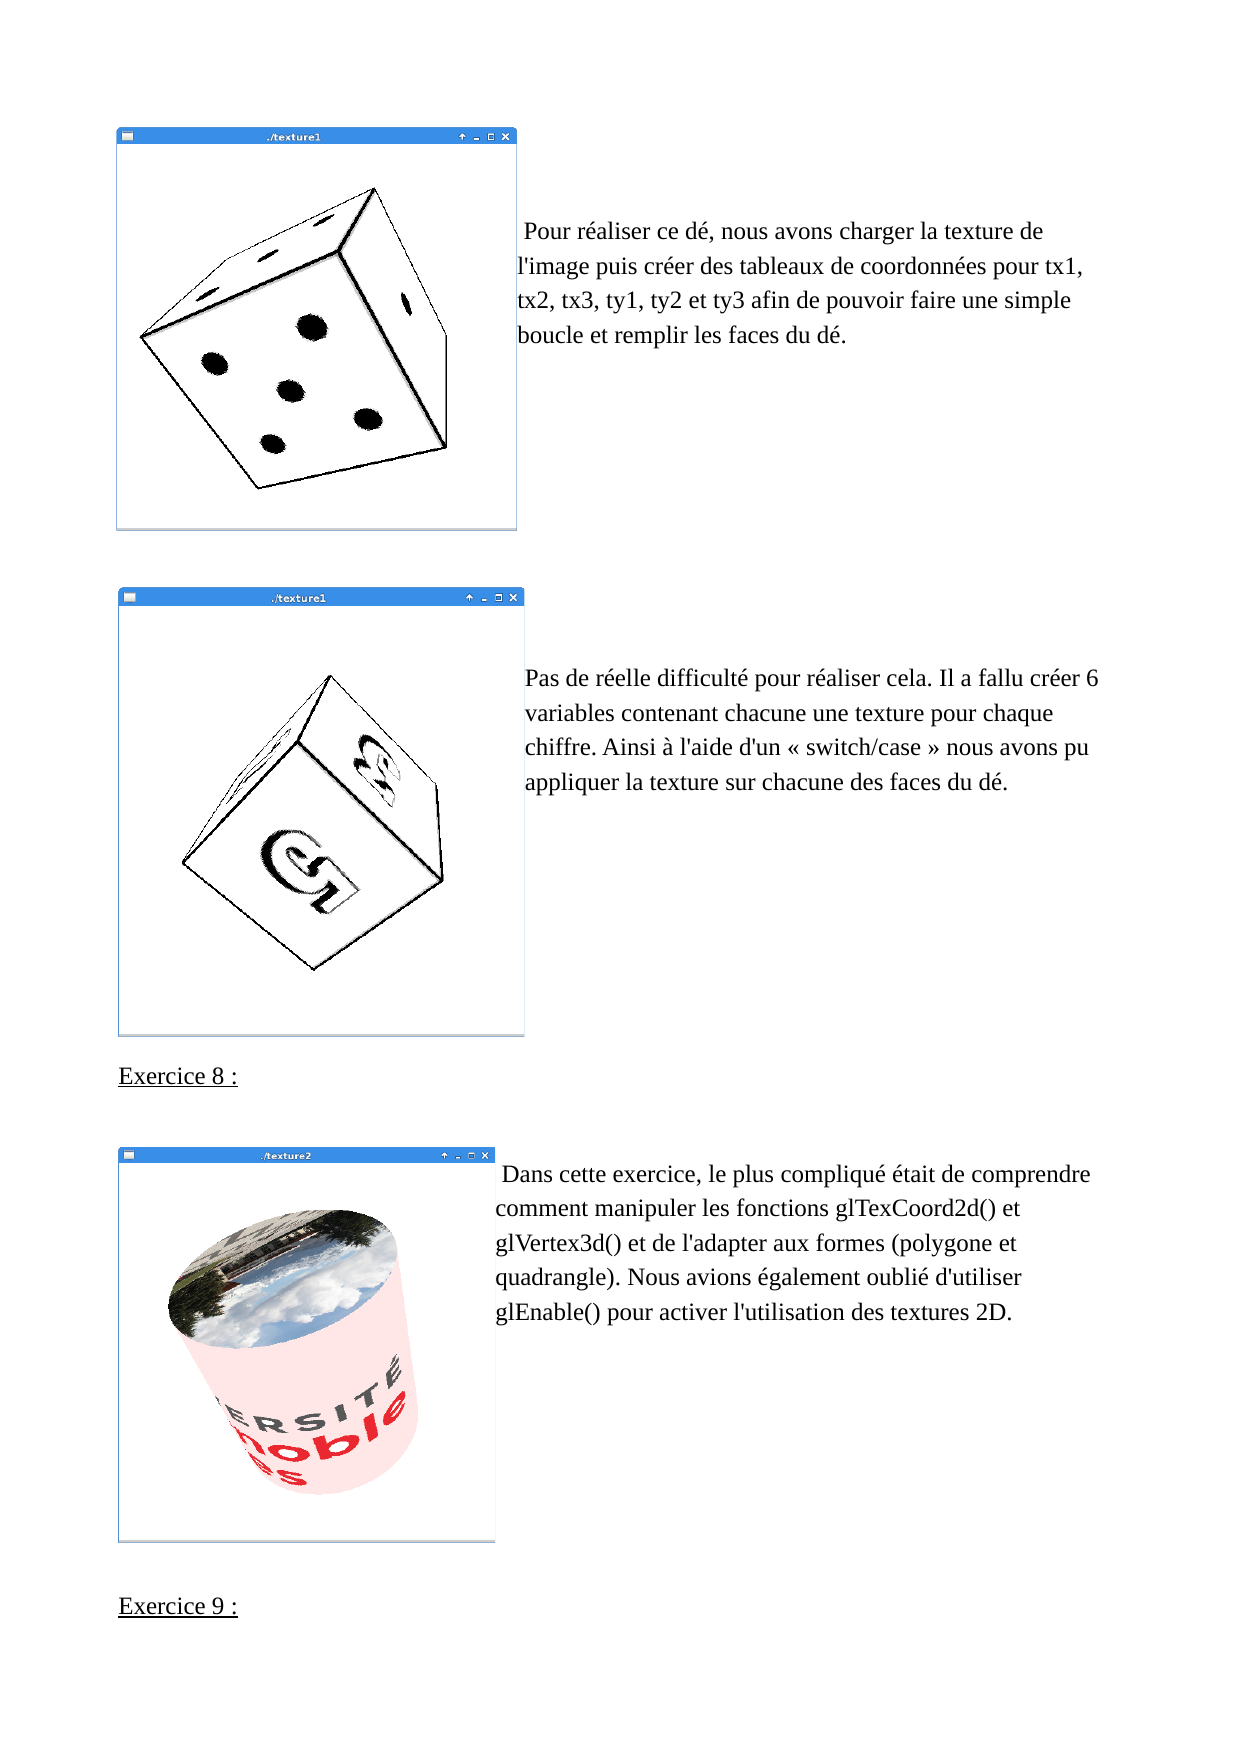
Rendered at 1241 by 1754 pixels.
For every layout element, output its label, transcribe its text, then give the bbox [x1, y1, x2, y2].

text Dans cette exercice, le plus compliqué était de comprendre comment manipuler les fonctions glTexCoord2d() et glVertex3d() et de l'adapter aux formes (polygone et quadrangle). Nous avions également oublié d'utiliser glEnable() pour activer l'utilisation des textures 2D. [496, 1159, 1122, 1326]
text Pas de réelle difficulté pour réaliser cela. Il a fallu créer 6 variables contenant chacune une texture pour chaque chiffre. Ainsi à l'aide d'un « switch/case » nous avons pu appliquer la texture sur chacune des faces du dé. [525, 663, 1122, 795]
text Exercice 8 : [118, 1061, 1122, 1090]
text Exercice 9 : [118, 1591, 1122, 1620]
text Pour réaliser ce dé, nous avons charger la texture de l'image puis créer des tableaux de coordonnées pour tx1, tx2, tx3, ty1, ty2 et ty3 afin de pouvoir faire une simple boucle et remplir les faces du dé. [517, 216, 1122, 348]
